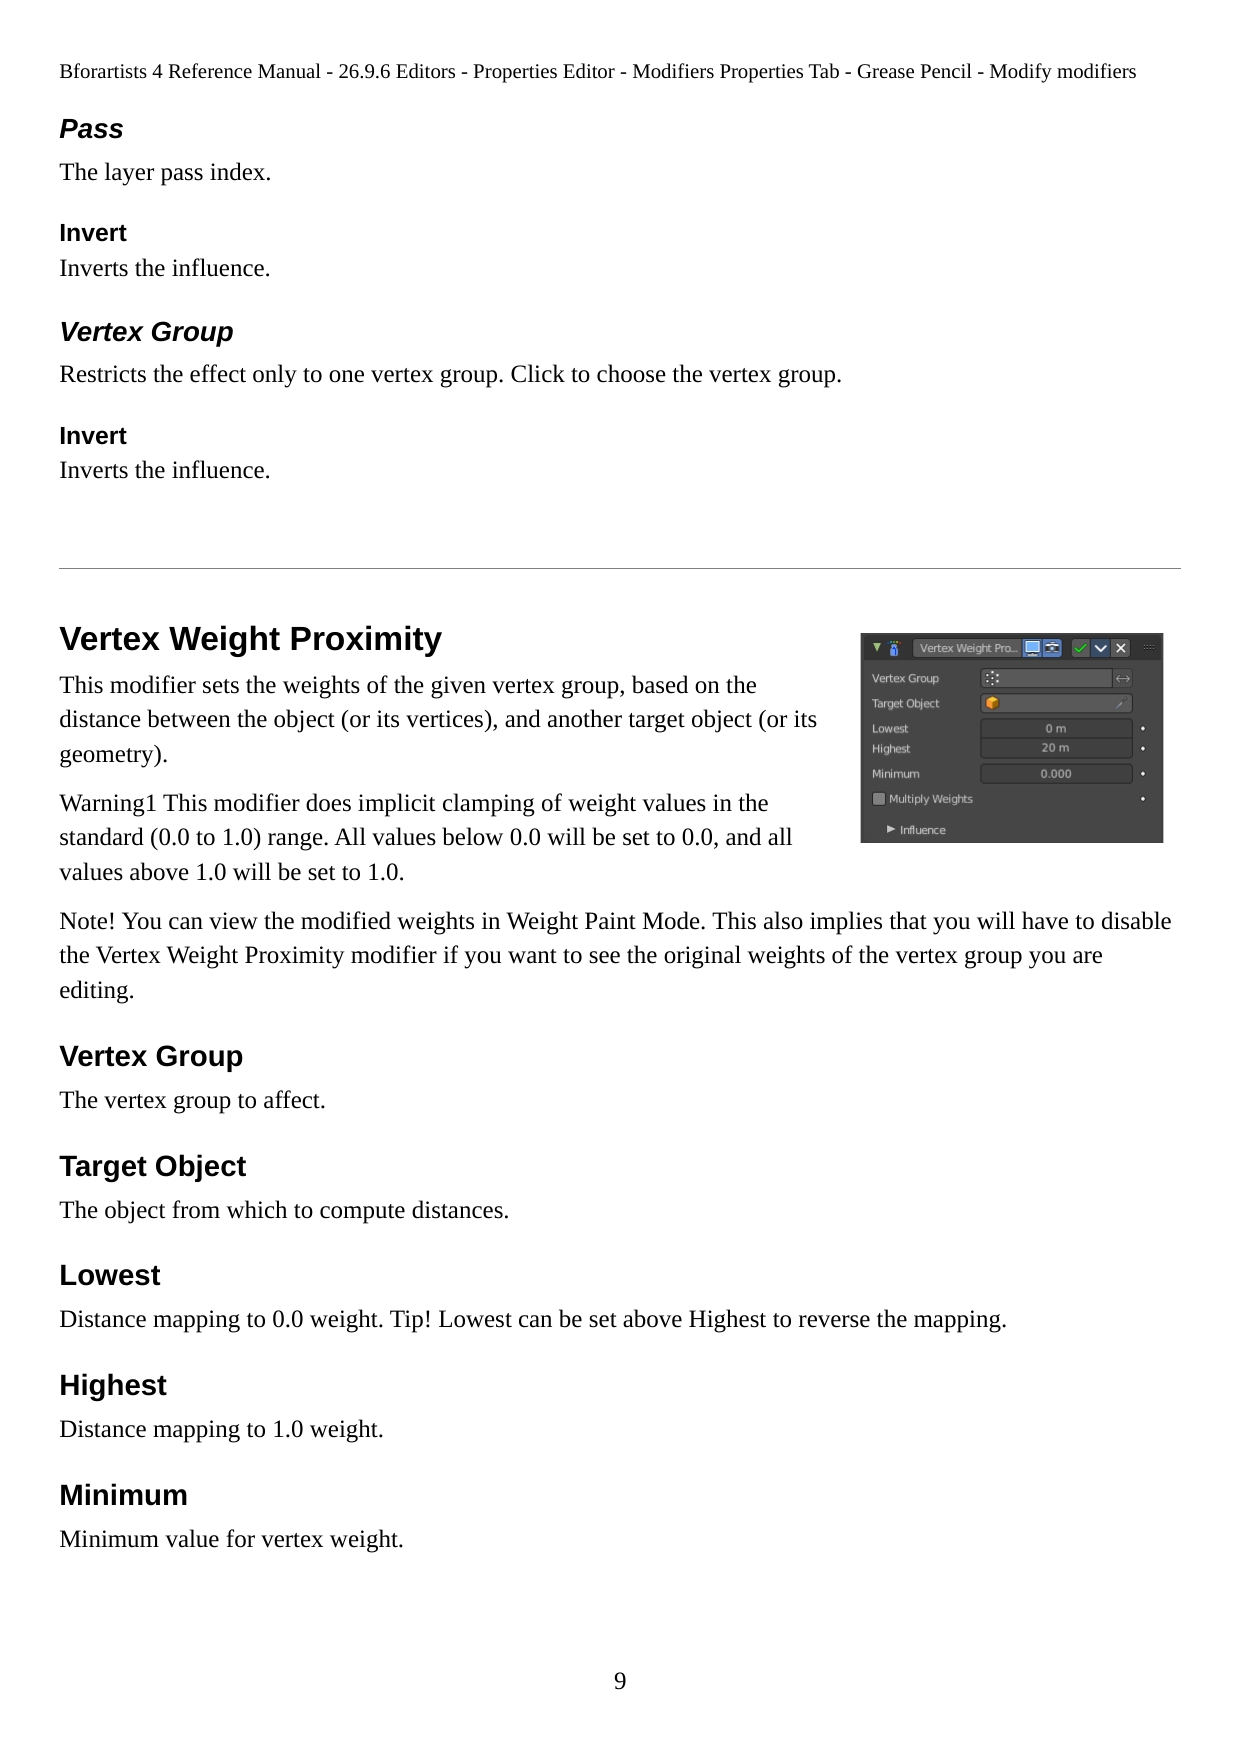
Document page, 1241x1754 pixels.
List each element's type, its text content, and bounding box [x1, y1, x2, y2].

subtitle Vertex Weight Proximity [59, 619, 1181, 657]
subtitle Vertex Group [59, 315, 1181, 347]
subtitle Pass [59, 113, 1181, 144]
text The object from which to compute distances. [59, 1195, 1181, 1223]
subtitle Lowest [59, 1258, 1181, 1292]
subtitle Target Object [59, 1148, 1181, 1182]
subtitle Minimum [59, 1478, 1181, 1512]
subtitle Invert [59, 421, 1181, 449]
subtitle Highest [59, 1368, 1181, 1402]
text This modifier sets the weights of the given vertex group, based on the distance between the object (or its vertices), and another target object (or its geometry). [59, 670, 860, 768]
text Distance mapping to 1.0 weight. [59, 1414, 1181, 1443]
subtitle Invert [59, 218, 1181, 247]
text Distance mapping to 0.0 weight. Tip! Lowest can be set above Highest to reverse the mapping. [59, 1304, 1181, 1333]
subtitle Vertex Group [59, 1038, 1181, 1072]
text The layer pass index. [59, 157, 1181, 186]
text Inverts the influence. [59, 253, 1181, 282]
text Warning1 This modifier does implicit clamping of weight values in the standard (0.0 to 1.0) range. All values below 0.0 will be set to 0.0, and all values above 1.0 will be set to 1.0. [59, 788, 1181, 886]
text The vertex group to affect. [59, 1085, 1181, 1113]
picture [860, 633, 1164, 843]
text Note! You can view the modified weights in Weight Paint Mode. This also implies that you will have to disable the Vertex Weight Proximity modifier if you want to see the original weights of the vertex group you are editing. [59, 906, 1181, 1004]
text Restricts the effect only to one vertex group. Click to choose the vertex group. [59, 359, 1181, 388]
text Minimum value for vertex weight. [59, 1524, 1181, 1553]
text Inverts the influence. [59, 456, 1181, 484]
